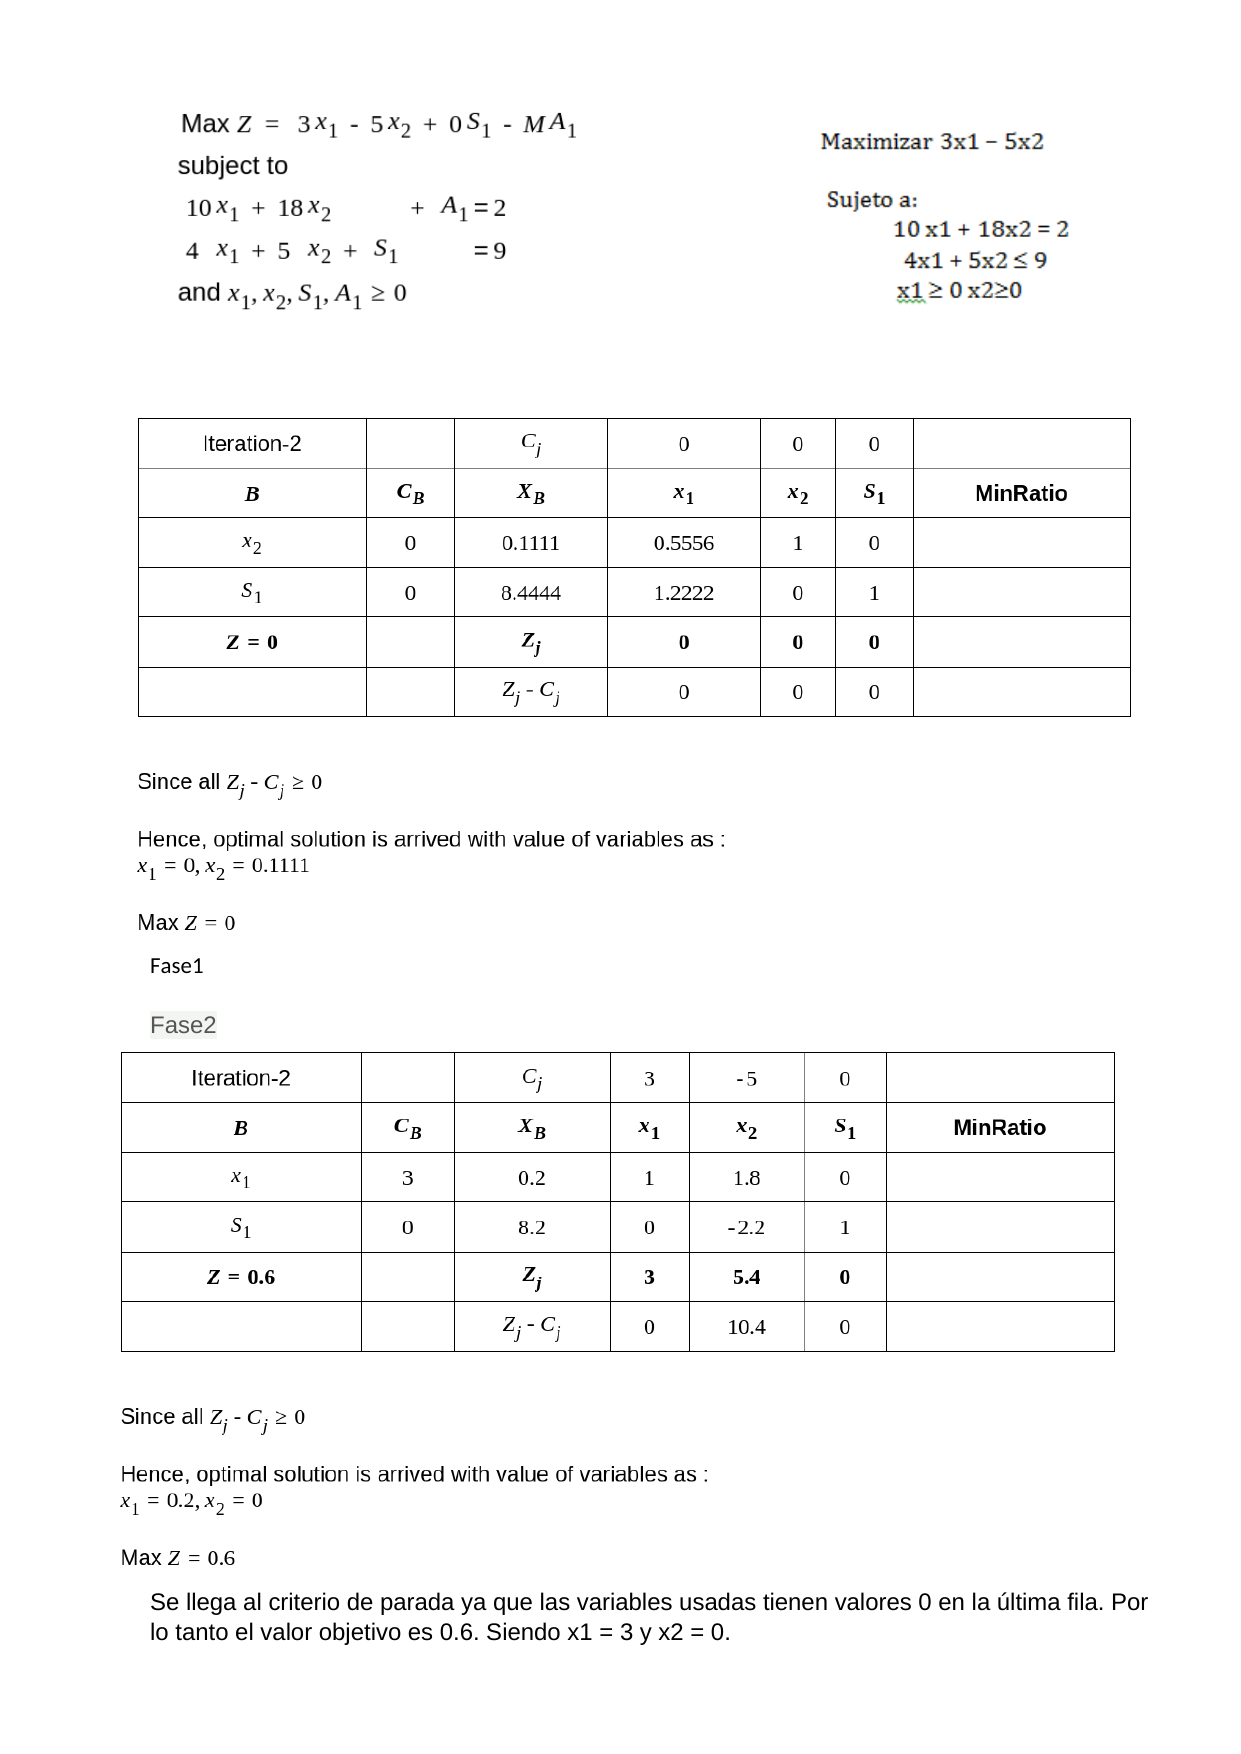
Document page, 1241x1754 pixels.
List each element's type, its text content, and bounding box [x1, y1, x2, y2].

list Fase1 [150, 368, 1165, 979]
picture [159, 99, 633, 334]
picture [128, 391, 1144, 947]
picture [112, 1041, 1128, 1584]
list Fase2 [150, 1011, 1165, 1039]
list Se llega al criterio de parada ya que las variables usadas tienen valores 0 en la última fila. Por lo tanto el valor objetivo es 0.6. Siendo x1 = 3 y x2 = 0. [150, 1041, 1165, 1646]
picture [805, 107, 1103, 320]
